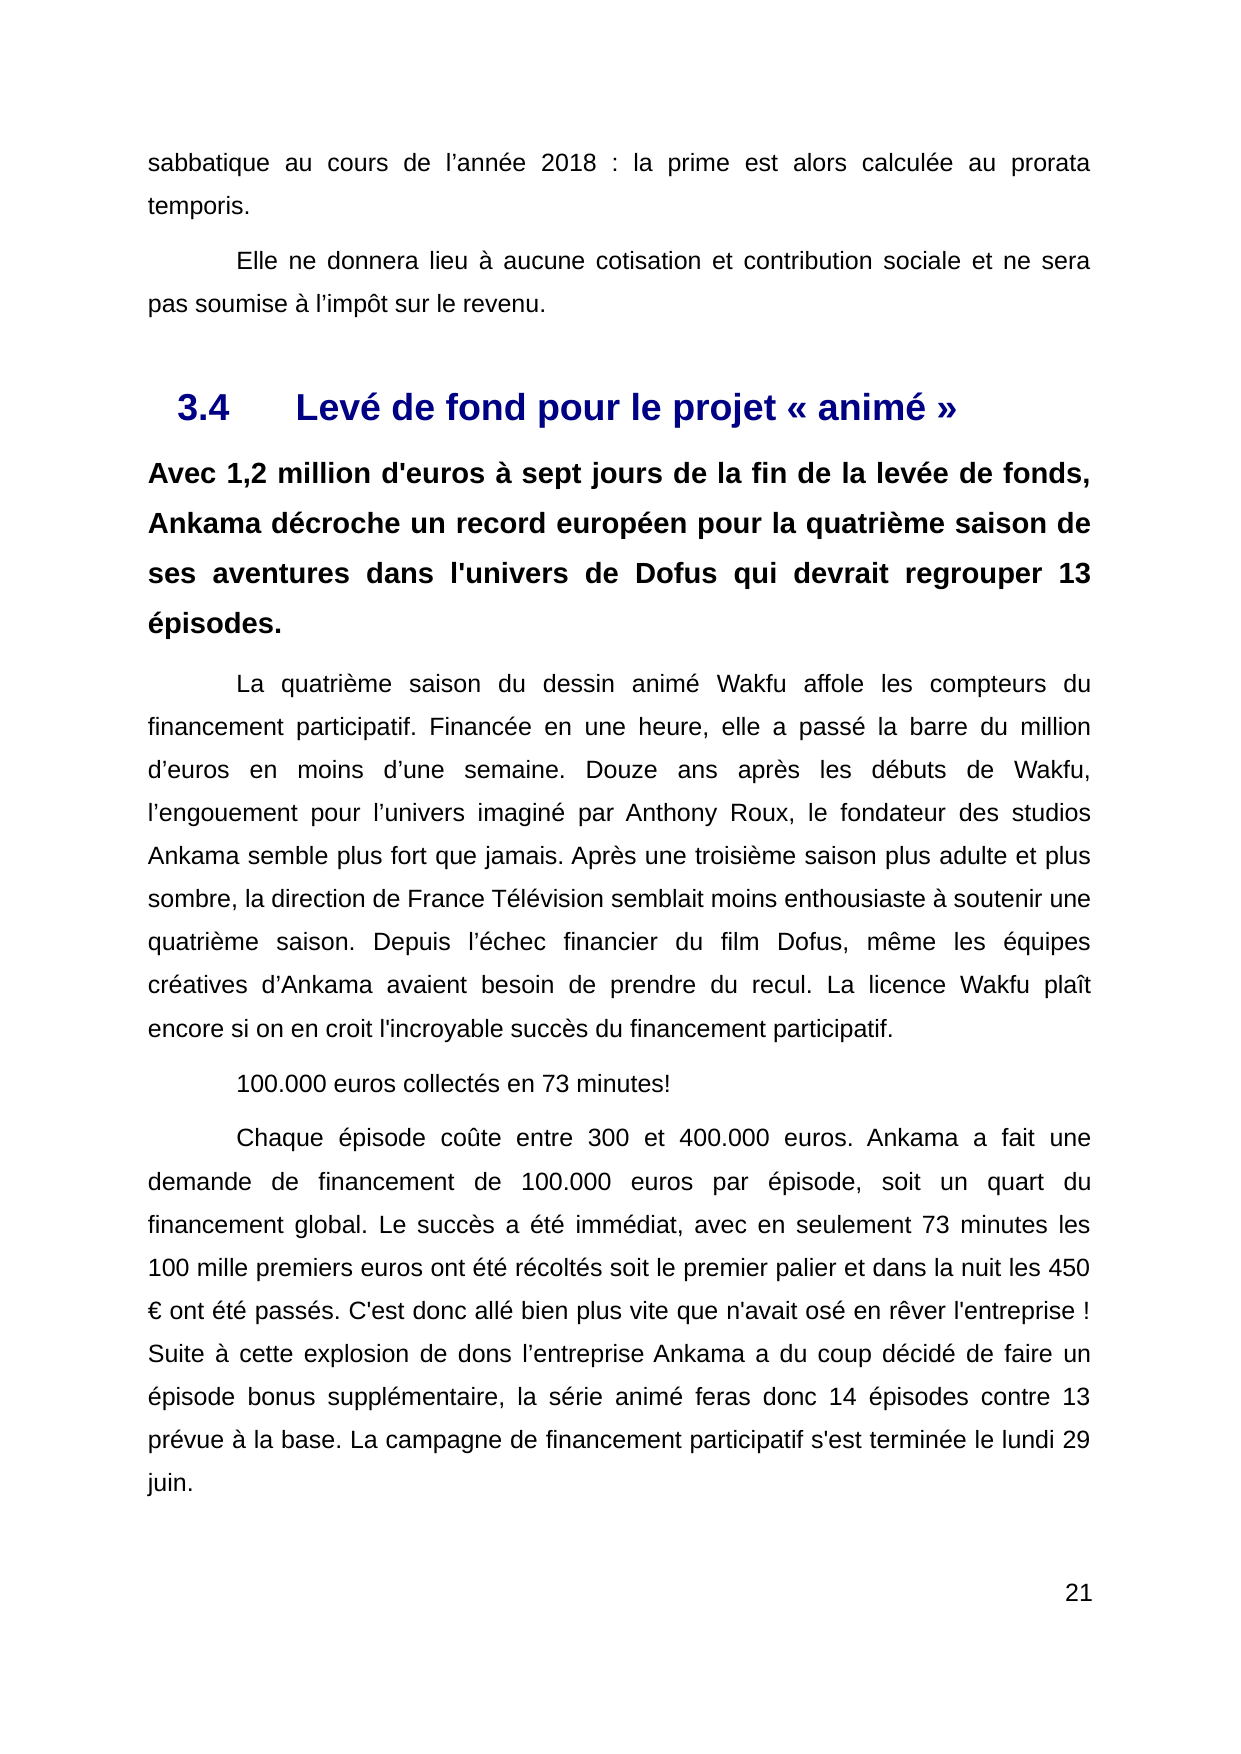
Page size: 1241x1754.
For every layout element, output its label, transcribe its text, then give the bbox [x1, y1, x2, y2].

text Avec 1,2 million d'euros à sept jours de la fin de la levée de fonds, Ankama décroche un record européen pour la quatrième saison de ses aventures dans l'univers de Dofus qui devrait regrouper 13 épisodes. [148, 456, 1093, 640]
subtitle Levé de fond pour le projet « animé » [148, 385, 1093, 428]
text sabbatique au cours de l’année 2018 : la prime est alors calculée au prorata temporis. [148, 148, 1093, 219]
text La quatrième saison du dessin animé Wakfu affole les compteurs du financement participatif. Financée en une heure, elle a passé la barre du million d’euros en moins d’une semaine. Douze ans après les débuts de Wakfu, l’engouement pour l’univers imaginé par Anthony Roux, le fondateur des studios Ankama semble plus fort que jamais. Après une troisième saison plus adulte et plus sombre, la direction de France Télévision semblait moins enthousiaste à soutenir une quatrième saison. Depuis l’échec financier du film Dofus, même les équipes créatives d’Ankama avaient besoin de prendre du recul. La licence Wakfu plaît encore si on en croit l'incroyable succès du financement participatif. [148, 669, 1093, 1042]
text 100.000 euros collectés en 73 minutes! [148, 1068, 1093, 1097]
text Elle ne donnera lieu à aucune cotisation et contribution sociale et ne sera pas soumise à l’impôt sur le revenu. [148, 246, 1093, 317]
text Chaque épisode coûte entre 300 et 400.000 euros. Ankama a fait une demande de financement de 100.000 euros par épisode, soit un quart du financement global. Le succès a été immédiat, avec en seulement 73 minutes les 100 mille premiers euros ont été récoltés soit le premier palier et dans la nuit les 450 € ont été passés. C'est donc allé bien plus vite que n'avait osé en rêver l'entreprise ! Suite à cette explosion de dons l’entreprise Ankama a du coup décidé de faire un épisode bonus supplémentaire, la série animé feras donc 14 épisodes contre 13 prévue à la base. La campagne de financement participatif s'est terminée le lundi 29 juin. [148, 1123, 1093, 1497]
